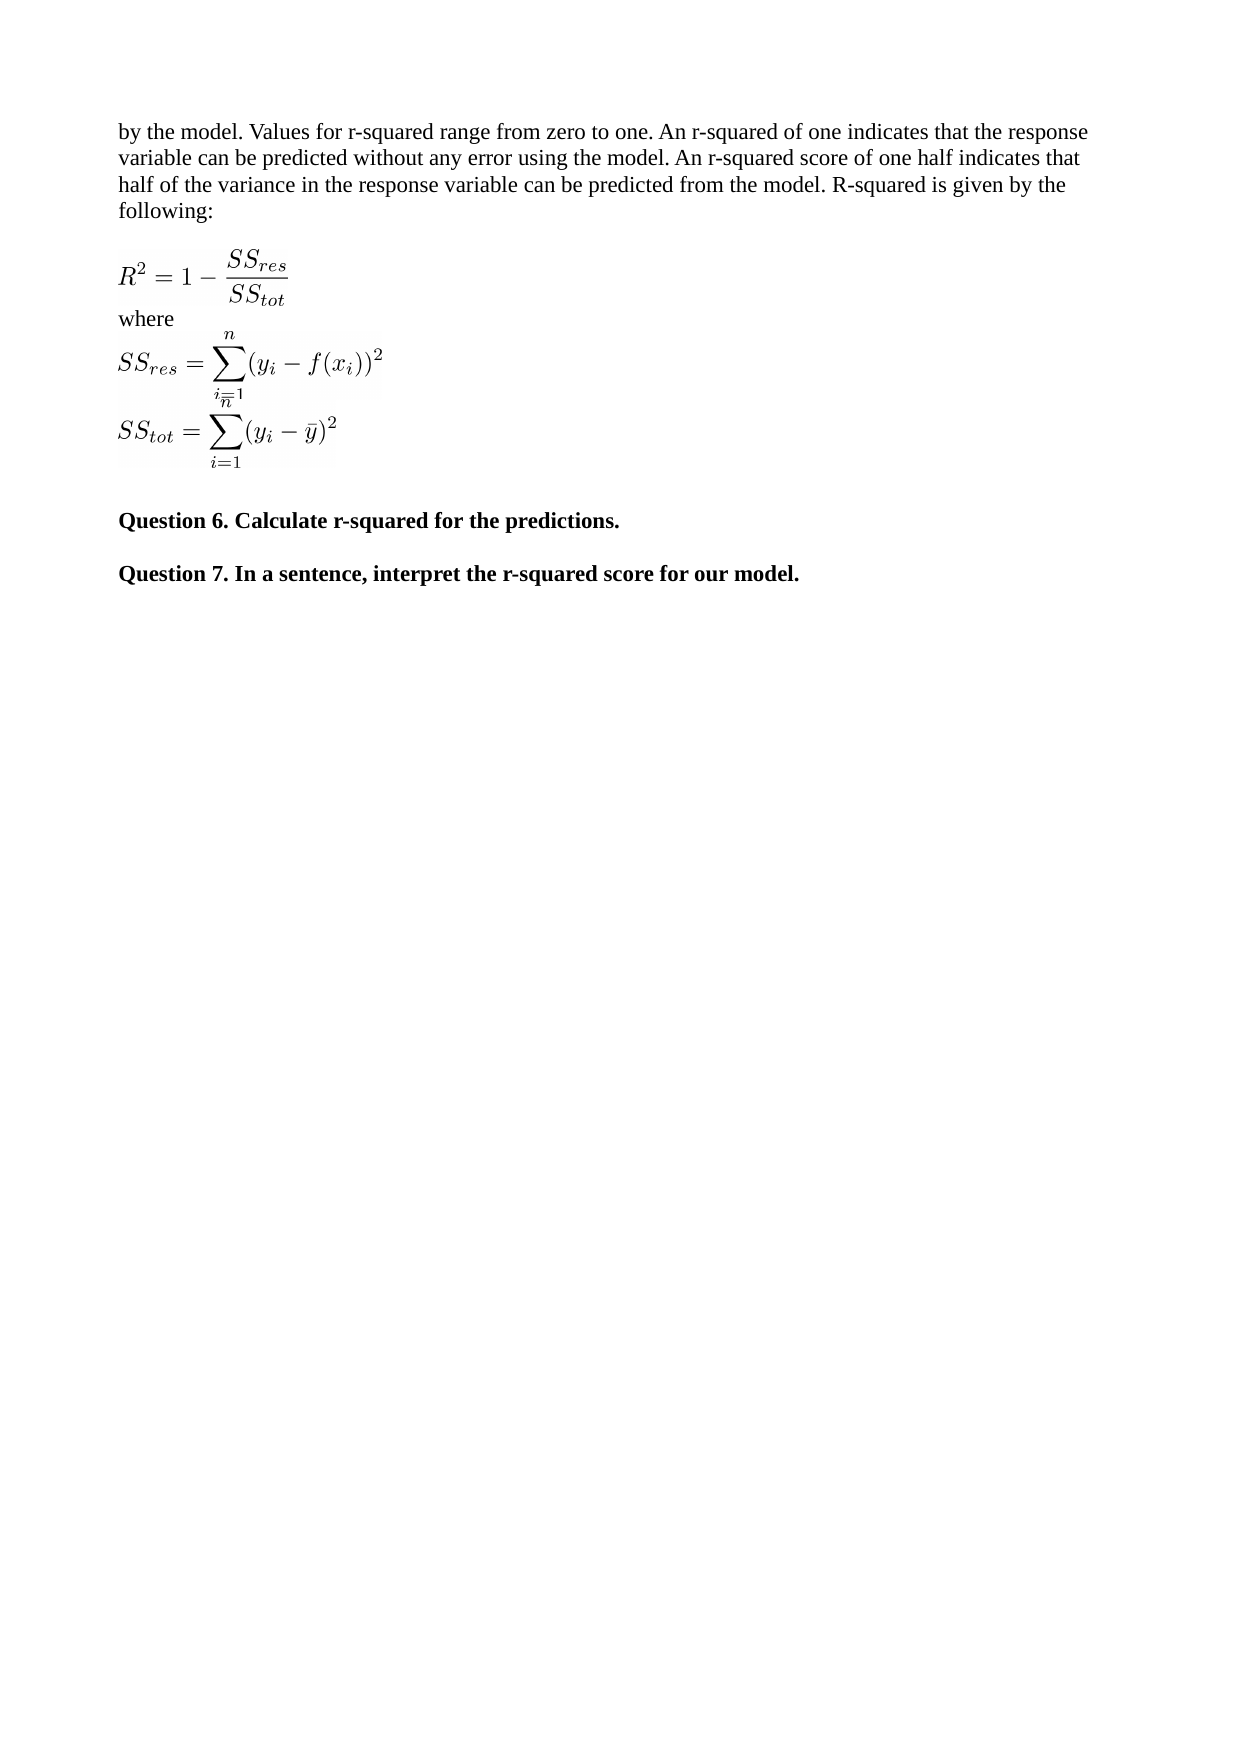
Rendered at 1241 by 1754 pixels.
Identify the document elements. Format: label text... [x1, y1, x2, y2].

text Question 6. Calculate r-squared for the predictions. [118, 507, 1122, 533]
picture [118, 331, 382, 468]
text Question 7. In a sentence, interpret the r-squared score for our model. [118, 559, 1122, 586]
text by the model. Values for r-squared range from zero to one. An r-squared of one indicates that the response variable can be predicted without any error using the model. An r-squared score of one half indicates that half of the variance in the response variable can be predicted from the model. R-squared is given by the following: [118, 118, 1122, 223]
text where [118, 305, 1122, 332]
picture [118, 249, 288, 306]
